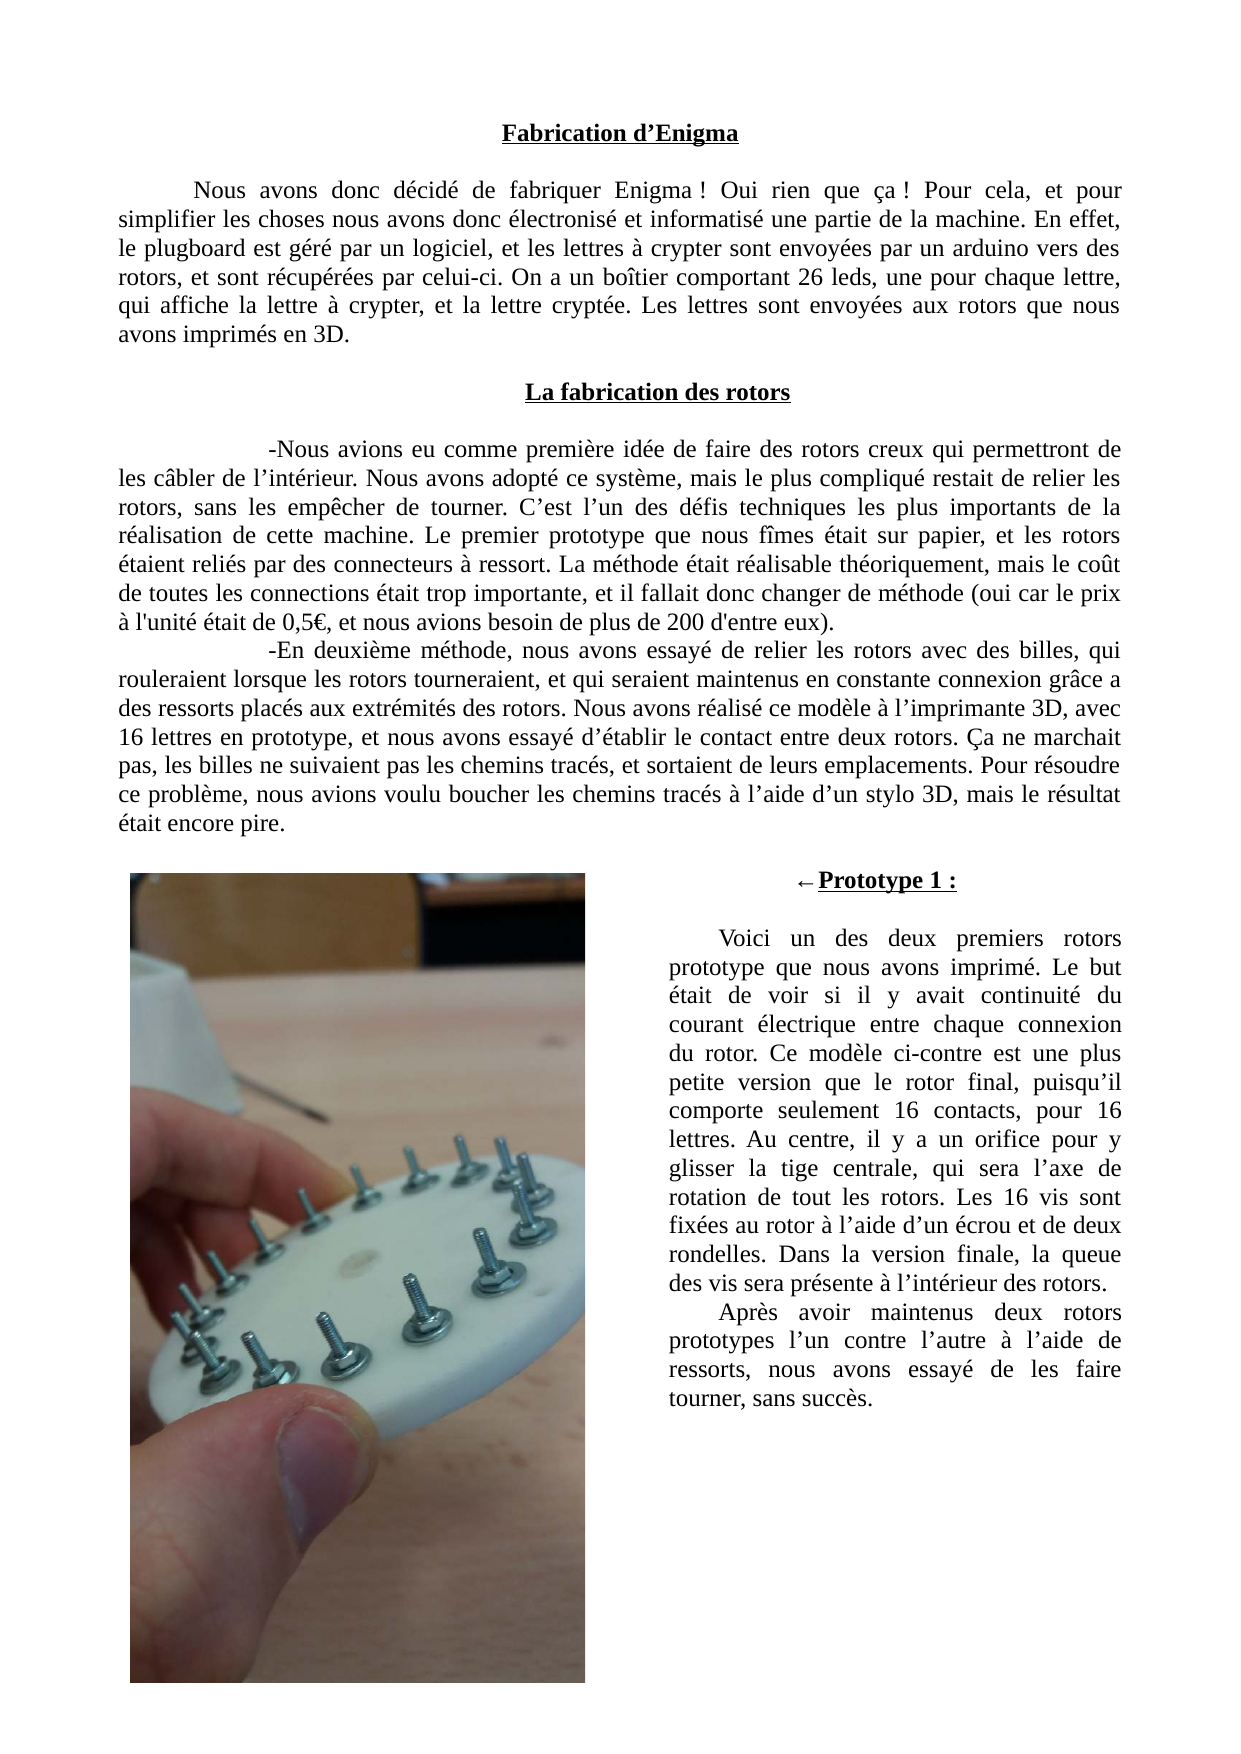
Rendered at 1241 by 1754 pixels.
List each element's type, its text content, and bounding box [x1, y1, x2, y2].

text -Nous avions eu comme première idée de faire des rotors creux qui permettront de les câbler de l’intérieur. Nous avons adopté ce système, mais le plus compliqué restait de relier les rotors, sans les empêcher de tourner. C’est l’un des défis techniques les plus importants de la réalisation de cette machine. Le premier prototype que nous fîmes était sur papier, et les rotors étaient reliés par des connecteurs à ressort. La méthode était réalisable théoriquement, mais le coût de toutes les connections était trop importante, et il fallait donc changer de méthode (oui car le prix à l'unité était de 0,5€, et nous avions besoin de plus de 200 d'entre eux). [118, 434, 1122, 636]
text Nous avons donc décidé de fabriquer Enigma ! Oui rien que ça ! Pour cela, et pour simplifier les choses nous avons donc électronisé et informatisé une partie de la machine. En effet, le plugboard est géré par un logiciel, et les lettres à crypter sont envoyées par un arduino vers des rotors, et sont récupérées par celui-ci. On a un boîtier comportant 26 leds, une pour chaque lettre, qui affiche la lettre à crypter, et la lettre cryptée. Les lettres sont envoyées aux rotors que nous avons imprimés en 3D. [118, 176, 1122, 348]
text Après avoir maintenus deux rotors prototypes l’un contre l’autre à l’aide de ressorts, nous avons essayé de les faire tourner, sans succès. [669, 1297, 1122, 1412]
text Voici un des deux premiers rotors prototype que nous avons imprimé. Le but était de voir si il y avait continuité du courant électrique entre chaque connexion du rotor. Ce modèle ci-contre est une plus petite version que le rotor final, puisqu’il comporte seulement 16 contacts, pour 16 lettres. Au centre, il y a un orifice pour y glisser la tige centrale, qui sera l’axe de rotation de tout les rotors. Les 16 vis sont fixées au rotor à l’aide d’un écrou et de deux rondelles. Dans la version finale, la queue des vis sera présente à l’intérieur des rotors. [669, 923, 1122, 1297]
text Fabrication d’Enigma [118, 118, 1122, 147]
text La fabrication des rotors [118, 377, 1122, 406]
picture [130, 873, 586, 1683]
text ←Prototype 1 : [118, 866, 1122, 894]
text -En deuxième méthode, nous avons essayé de relier les rotors avec des billes, qui rouleraient lorsque les rotors tourneraient, et qui seraient maintenus en constante connexion grâce a des ressorts placés aux extrémités des rotors. Nous avons réalisé ce modèle à l’imprimante 3D, avec 16 lettres en prototype, et nous avons essayé d’établir le contact entre deux rotors. Ça ne marchait pas, les billes ne suivaient pas les chemins tracés, et sortaient de leurs emplacements. Pour résoudre ce problème, nous avions voulu boucher les chemins tracés à l’aide d’un stylo 3D, mais le résultat était encore pire. [118, 636, 1122, 837]
